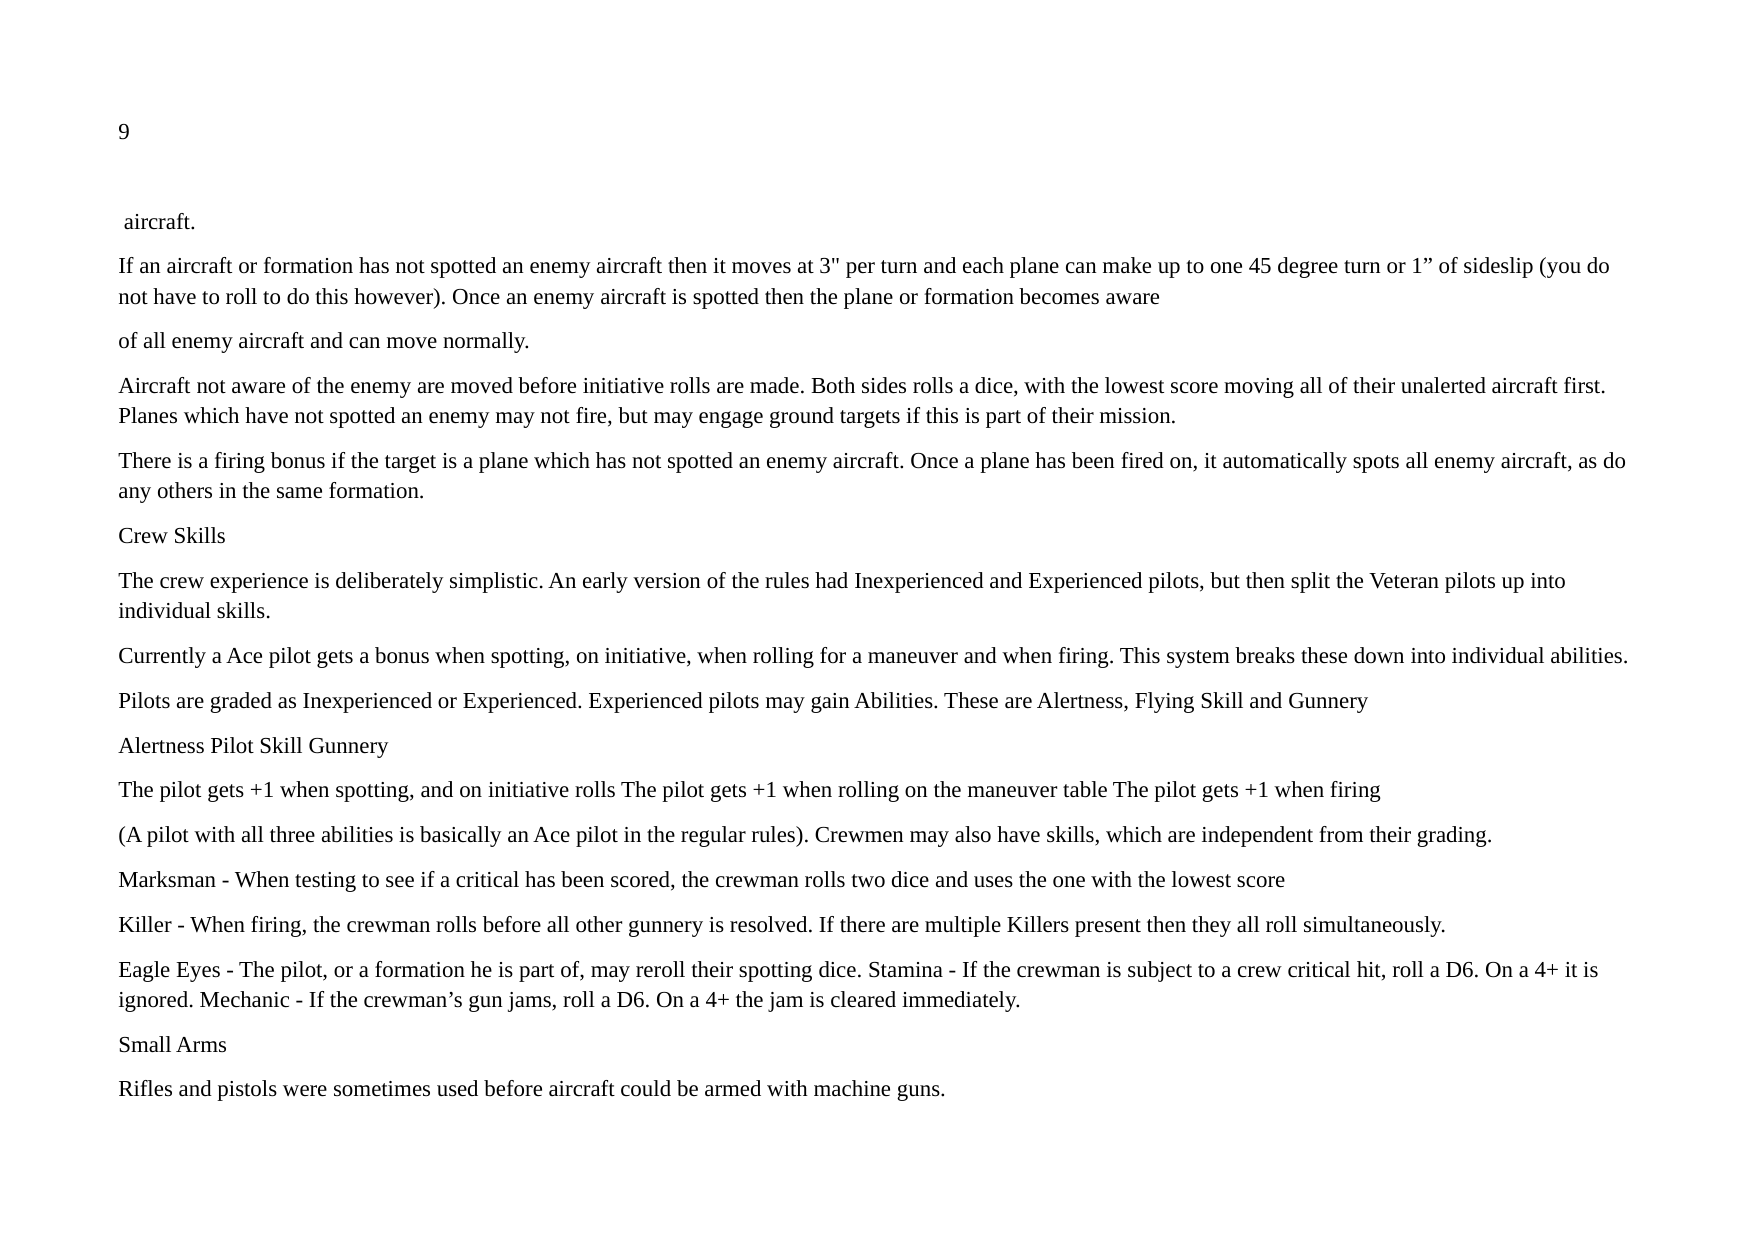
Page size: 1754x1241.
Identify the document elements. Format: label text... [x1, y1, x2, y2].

text Alertness Pilot Skill Gunnery [118, 732, 1636, 758]
text Aircraft not aware of the enemy are moved before initiative rolls are made. Both sides rolls a dice, with the lowest score moving all of their unalerted aircraft first. Planes which have not spotted an enemy may not fire, but may engage ground targets if this is part of their mission. [118, 372, 1636, 429]
text Crew Skills [118, 522, 1636, 549]
text Pilots are graded as Inexperienced or Experienced. Experienced pilots may gain Abilities. These are Alertness, Flying Skill and Gunnery [118, 687, 1636, 713]
text of all enemy aircraft and can move normally. [118, 327, 1636, 354]
text Currently a Ace pilot gets a bonus when spotting, on initiative, when rolling for a maneuver and when firing. This system breaks these down into individual abilities. [118, 642, 1636, 668]
text There is a firing bonus if the target is a plane which has not spotted an enemy aircraft. Once a plane has been fired on, it automatically spots all enemy aircraft, as do any others in the same formation. [118, 447, 1636, 504]
text Killer - When firing, the crewman rolls before all other gunnery is resolved. If there are multiple Killers present then they all roll simultaneously. [118, 911, 1636, 937]
text aircraft. [118, 208, 1636, 234]
text Eagle Eyes - The pilot, or a formation he is part of, may reroll their spotting dice. Stamina - If the crewman is subject to a crew critical hit, roll a D6. On a 4+ it is ignored. Mechanic - If the crewman’s gun jams, roll a D6. On a 4+ the jam is cleared immediately. [118, 956, 1636, 1012]
text The crew experience is deliberately simplistic. An early version of the rules had Inexperienced and Experienced pilots, but then split the Veteran pilots up into individual skills. [118, 567, 1636, 624]
text 9 [118, 118, 1636, 144]
text Marksman - When testing to see if a critical has been scored, the crewman rolls two dice and uses the one with the lowest score [118, 866, 1636, 892]
text (A pilot with all three abilities is basically an Ace pilot in the regular rules). Crewmen may also have skills, which are independent from their grading. [118, 821, 1636, 848]
text Rifles and pistols were sometimes used before aircraft could be armed with machine guns. [118, 1075, 1636, 1102]
text The pilot gets +1 when spotting, and on initiative rolls The pilot gets +1 when rolling on the maneuver table The pilot gets +1 when firing [118, 776, 1636, 803]
text Small Arms [118, 1031, 1636, 1057]
text If an aircraft or formation has not spotted an enemy aircraft then it moves at 3" per turn and each plane can make up to one 45 degree turn or 1” of sideslip (you do not have to roll to do this however). Once an enemy aircraft is spotted then the plane or formation becomes aware [118, 252, 1636, 309]
